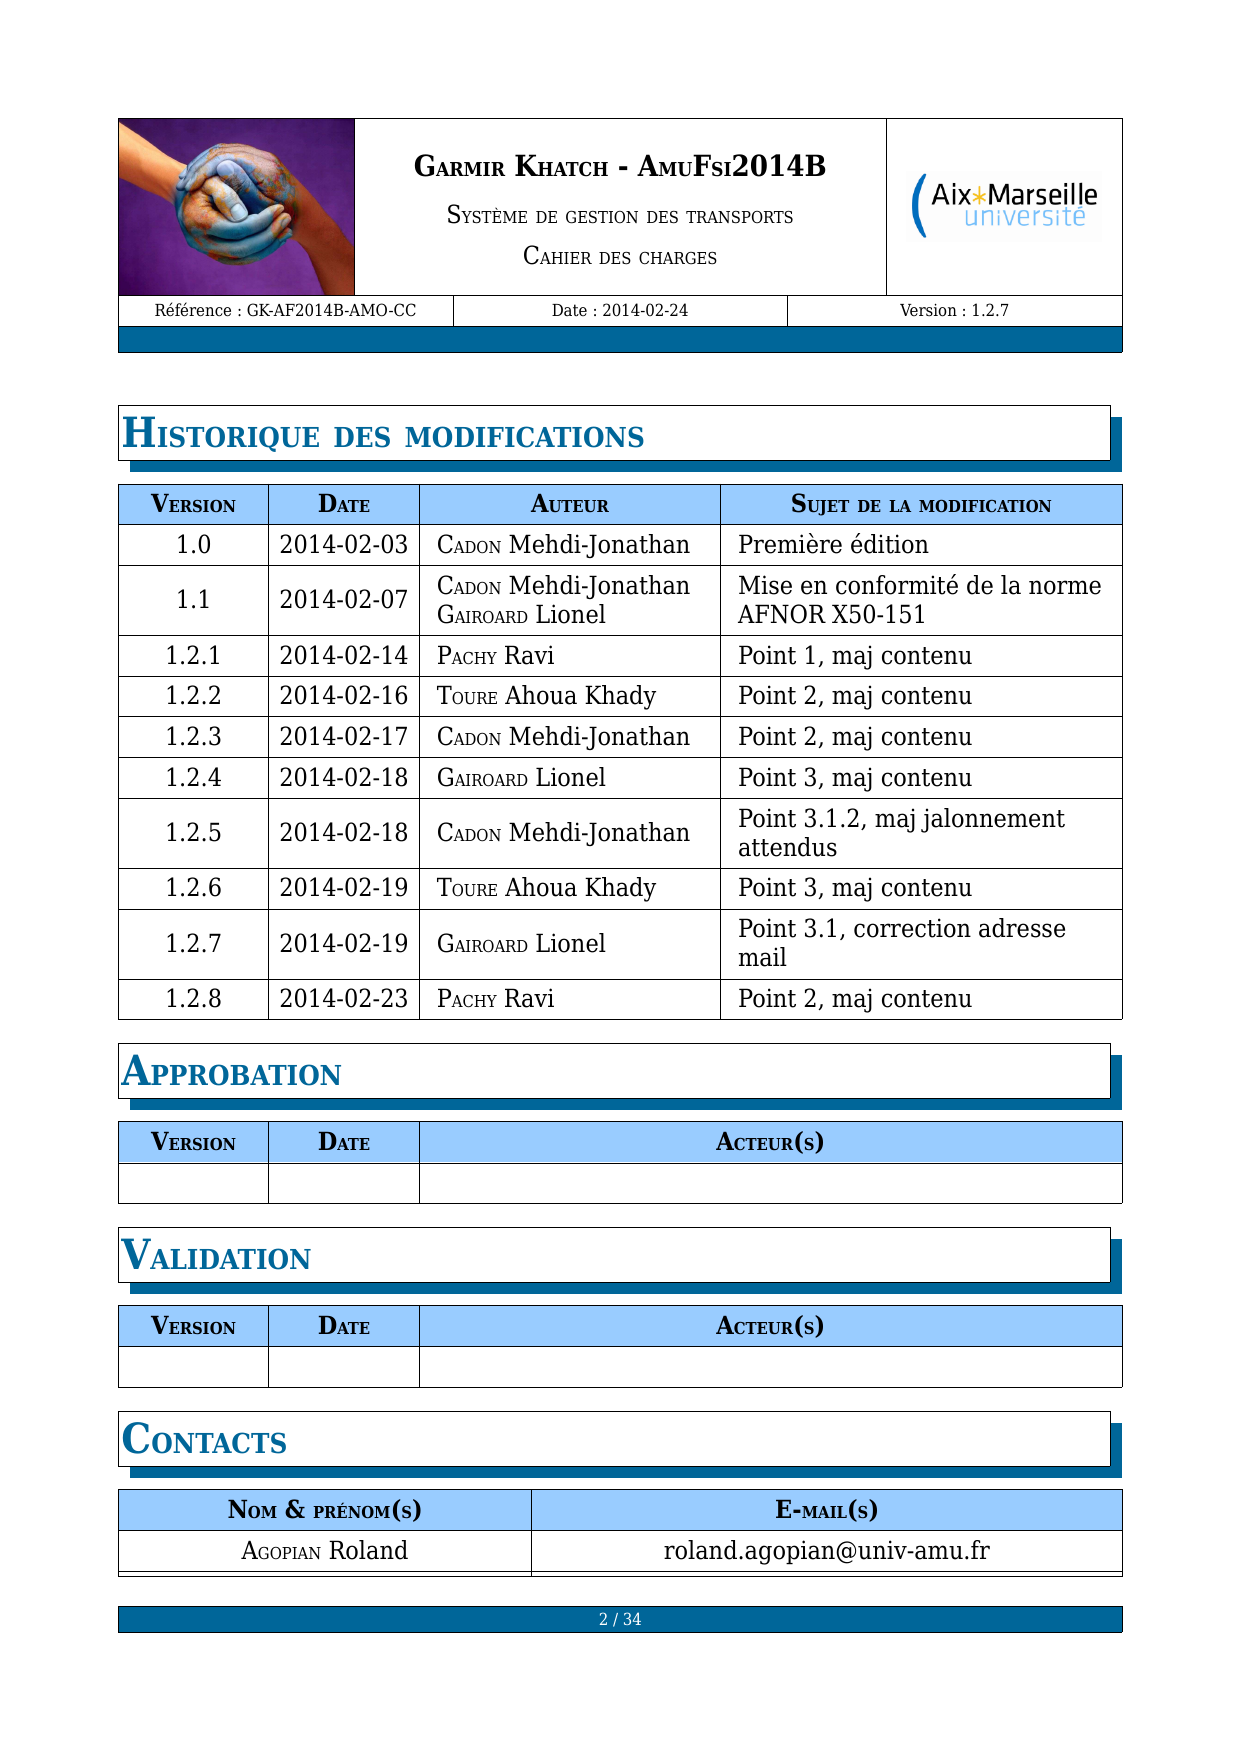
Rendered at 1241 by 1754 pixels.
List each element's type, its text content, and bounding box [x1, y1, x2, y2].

table_header Acteur(s) [420, 1122, 1122, 1162]
table_cell Pachy Ravi [420, 980, 720, 1019]
table_cell 2014-02-19 [269, 910, 419, 978]
text Contacts [119, 1412, 1110, 1466]
table_cell 2014-02-07 [269, 566, 419, 635]
table_cell [420, 1347, 1122, 1387]
text Historique des modifications [119, 406, 1110, 460]
table_cell Point 2, maj contenu [721, 717, 1122, 757]
table_cell 2014-02-19 [269, 869, 419, 908]
table_cell Point 2, maj contenu [721, 980, 1122, 1019]
table_cell 1.2.5 [119, 799, 268, 868]
table_cell 2014-02-17 [269, 717, 419, 757]
text Validation [119, 1228, 1110, 1282]
table_cell Cadon Mehdi-Jonathan [420, 525, 720, 565]
picture [887, 126, 1122, 288]
table_cell Point 3, maj contenu [721, 869, 1122, 908]
table_cell 1.2.1 [119, 636, 268, 676]
table_cell 1.1 [119, 566, 268, 635]
table_header Auteur [420, 485, 720, 524]
table_cell 2014-02-16 [269, 677, 419, 716]
table_header Date [269, 1306, 419, 1346]
table_cell [119, 1164, 268, 1203]
table_header Version [119, 1306, 268, 1346]
table_cell Gairoard Lionel [420, 758, 720, 798]
table_cell [269, 1347, 419, 1387]
table_cell Cadon Mehdi-Jonathan [420, 717, 720, 757]
table_cell Point 3.1, correction adresse mail [721, 910, 1122, 978]
text Approbation [119, 1044, 1110, 1098]
table_cell 1.2.4 [119, 758, 268, 798]
table_cell Première édition [721, 525, 1122, 565]
table_cell 2014-02-18 [269, 758, 419, 798]
table_header Sujet de la modification [721, 485, 1122, 524]
table_cell roland.agopian@univ-amu.fr [532, 1531, 1122, 1571]
table_cell Gairoard Lionel [420, 910, 720, 978]
table_cell 1.2.7 [119, 910, 268, 978]
table_cell Point 3.1.2, maj jalonnement attendus [721, 799, 1122, 868]
table_header Nom & prénom(s) [119, 1490, 531, 1530]
table_cell 1.2.6 [119, 869, 268, 908]
table_cell Cadon Mehdi-Jonathan Gairoard Lionel [420, 566, 720, 635]
table_header Acteur(s) [420, 1306, 1122, 1346]
table_cell 2014-02-03 [269, 525, 419, 565]
table_cell Point 3, maj contenu [721, 758, 1122, 798]
table_cell 1.0 [119, 525, 268, 565]
table_cell Toure Ahoua Khady [420, 677, 720, 716]
table_cell Pachy Ravi [420, 636, 720, 676]
table_cell Mise en conformité de la norme AFNOR X50-151 [721, 566, 1122, 635]
table_cell [269, 1164, 419, 1203]
table_cell 2014-02-14 [269, 636, 419, 676]
table_cell Agopian Roland [119, 1531, 531, 1571]
table_header Date [269, 485, 419, 524]
table_header E-mail(s) [532, 1490, 1122, 1530]
table_cell Point 1, maj contenu [721, 636, 1122, 676]
table_cell 1.2.8 [119, 980, 268, 1019]
table_cell Cadon Mehdi-Jonathan [420, 799, 720, 868]
table_cell Toure Ahoua Khady [420, 869, 720, 908]
table_cell 2014-02-18 [269, 799, 419, 868]
table_cell [119, 1347, 268, 1387]
table_header Date [269, 1122, 419, 1162]
table_cell 1.2.3 [119, 717, 268, 757]
table_cell [420, 1164, 1122, 1203]
table_cell Point 2, maj contenu [721, 677, 1122, 716]
table_header Version [119, 1122, 268, 1162]
picture [119, 119, 354, 295]
table_cell 1.2.2 [119, 677, 268, 716]
table_header Version [119, 485, 268, 524]
table_cell 2014-02-23 [269, 980, 419, 1019]
